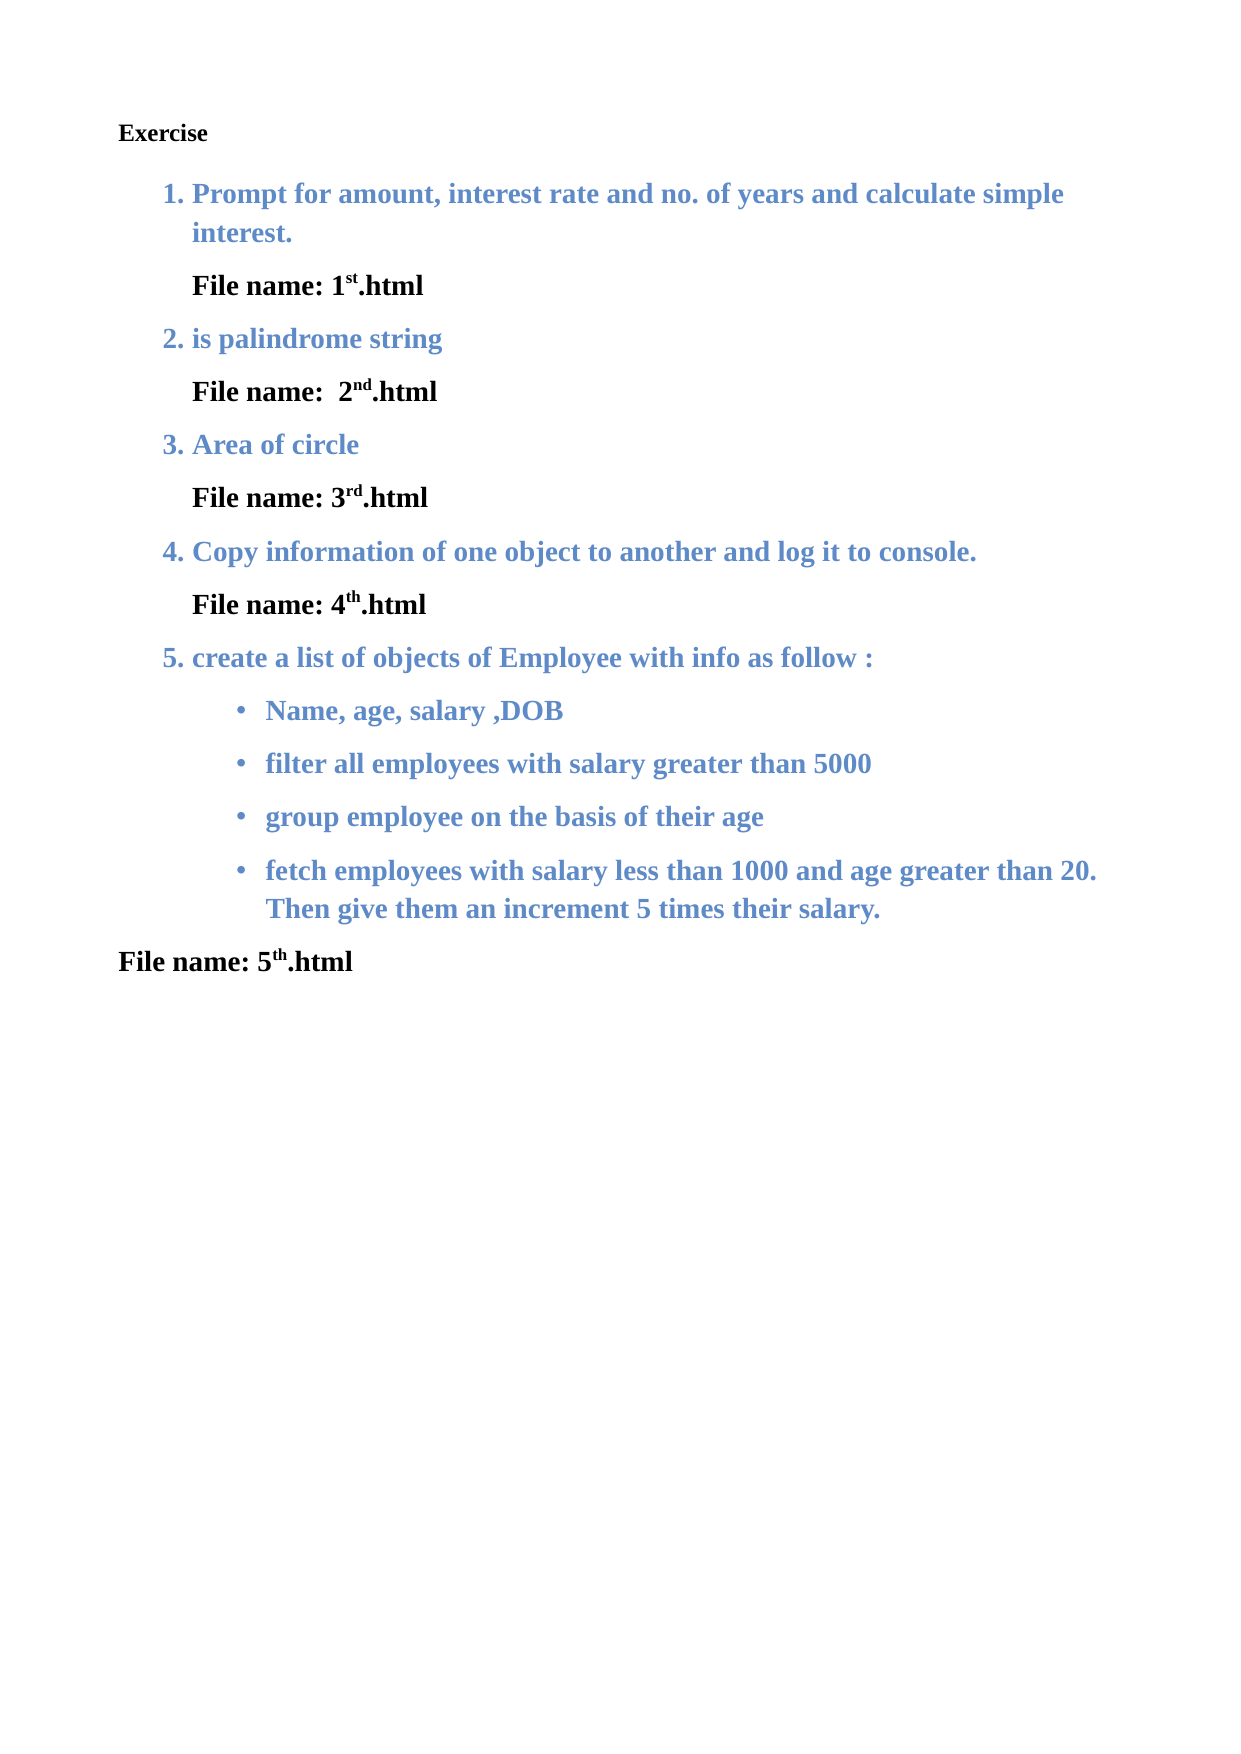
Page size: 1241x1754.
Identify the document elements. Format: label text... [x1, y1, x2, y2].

list File name: 4th.html [162, 587, 1122, 620]
list filter all employees with salary greater than 5000 [236, 746, 1122, 780]
list fetch employees with salary less than 1000 and age greater than 20. Then give them an increment 5 times their salary. [236, 853, 1122, 925]
list Name, age, salary ,DOB [236, 693, 1122, 727]
text Exercise [118, 118, 1122, 147]
list is palindrome string [162, 321, 1122, 355]
list File name: 1st.html [162, 268, 1122, 302]
list File name: 3rd.html [162, 481, 1122, 514]
list create a list of objects of Employee with info as follow : [162, 640, 1122, 673]
list Area of circle [162, 427, 1122, 461]
list group employee on the basis of their age [236, 799, 1122, 833]
list Prompt for amount, interest rate and no. of years and calculate simple interest. [162, 176, 1122, 248]
text File name: 5th.html [118, 944, 1122, 978]
list Copy information of one object to another and log it to console. [162, 534, 1122, 567]
list File name: 2nd.html [162, 374, 1122, 408]
